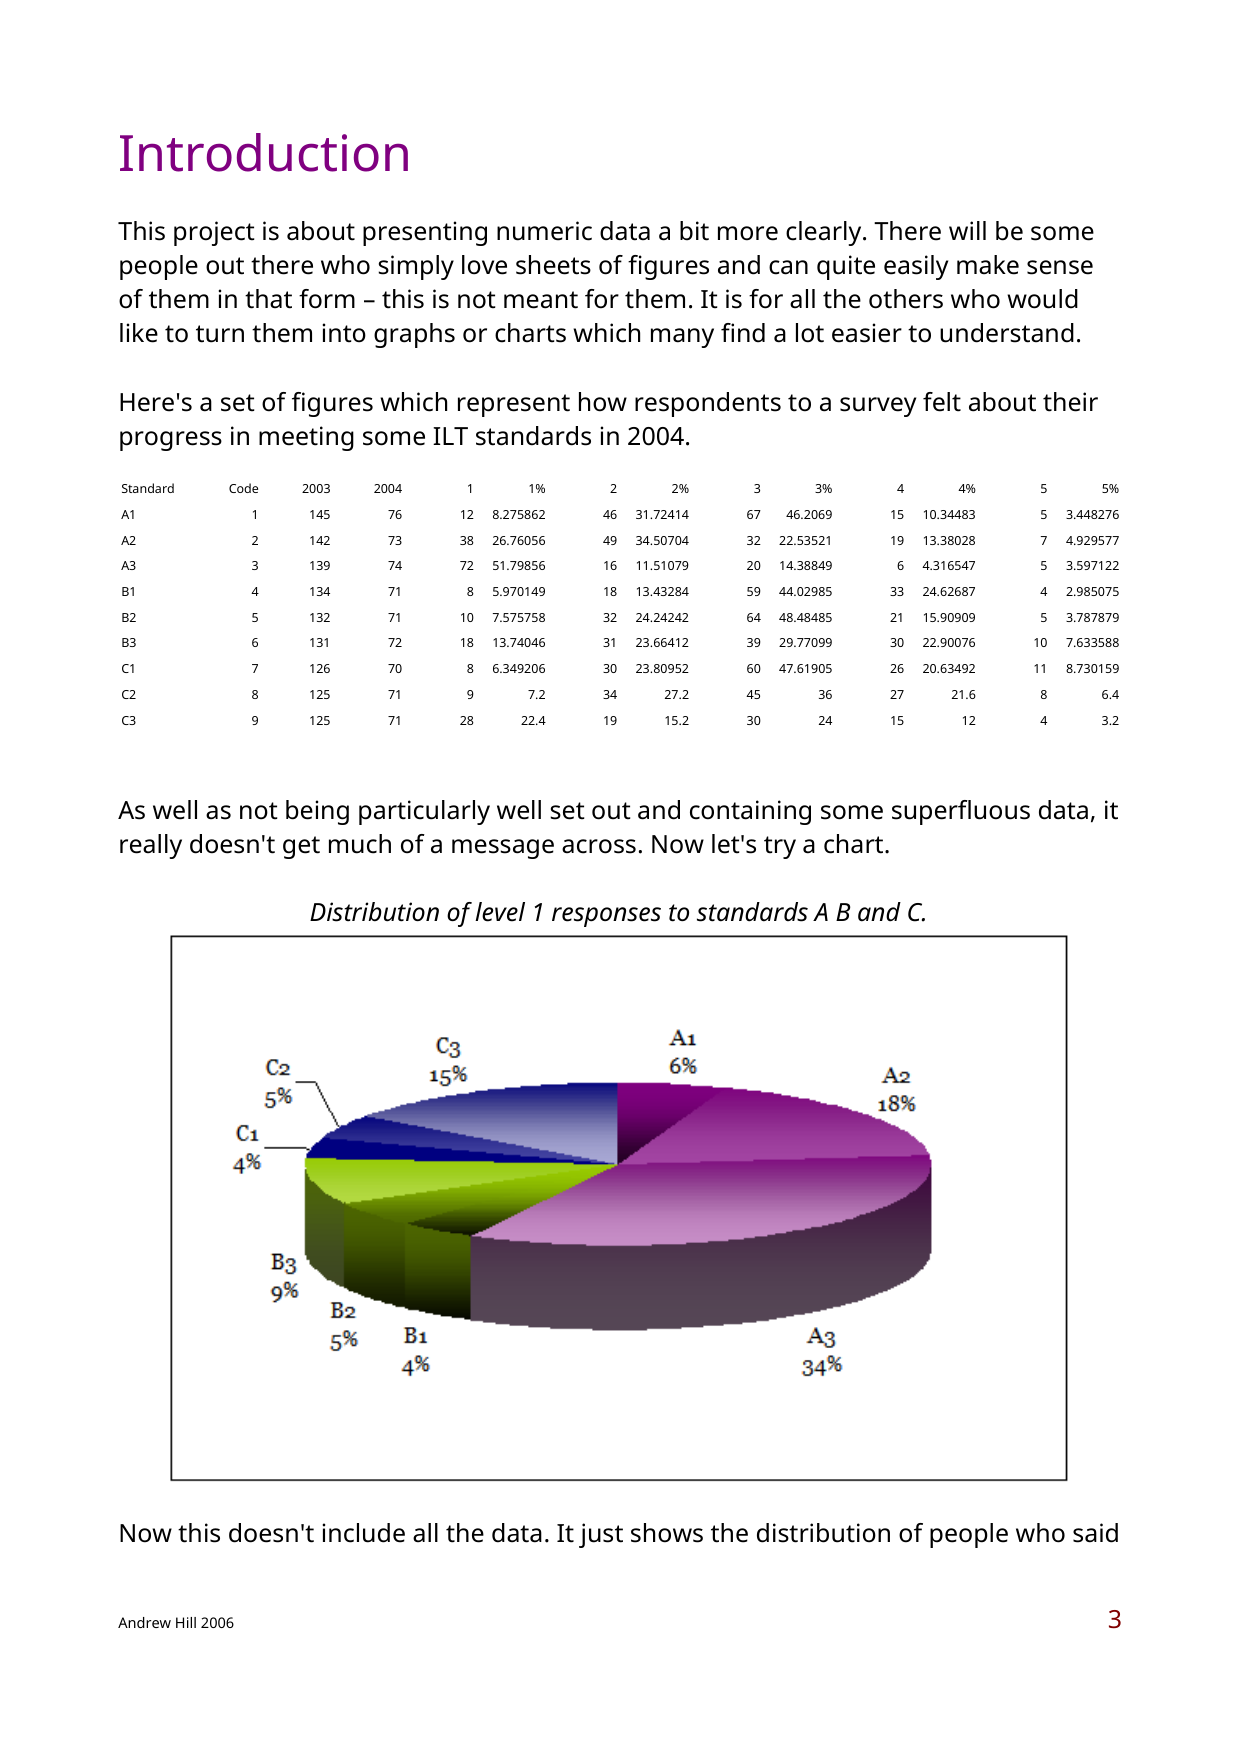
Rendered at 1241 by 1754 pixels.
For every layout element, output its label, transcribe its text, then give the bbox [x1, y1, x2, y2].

table_cell 49 [548, 532, 620, 557]
table_cell 48.48485 [764, 609, 835, 634]
table_cell 22.4 [477, 712, 548, 737]
table_cell 24.24242 [620, 609, 692, 634]
table_cell 6.4 [1050, 686, 1122, 712]
table_cell 72 [405, 557, 477, 583]
table_cell C2 [118, 686, 190, 712]
table_cell 4 [979, 712, 1050, 737]
table_cell 8 [405, 583, 477, 609]
table_cell 3.2 [1050, 712, 1122, 737]
table_cell 4 [190, 583, 261, 609]
table_cell 64 [692, 609, 763, 634]
table_cell 46 [548, 506, 620, 532]
table_cell 4.316547 [907, 557, 978, 583]
table_cell 15.90909 [907, 609, 978, 634]
table_cell 71 [333, 583, 405, 609]
table_header 2004 [333, 480, 405, 506]
table_cell 33 [835, 583, 907, 609]
table_cell A1 [118, 506, 190, 532]
table_cell 34 [548, 686, 620, 712]
table_cell 6 [835, 557, 907, 583]
table_cell 46.2069 [764, 506, 835, 532]
table_cell 72 [333, 635, 405, 660]
table_header 3% [764, 480, 835, 506]
table_cell 23.80952 [620, 660, 692, 686]
table_cell 1 [190, 506, 261, 532]
table_cell 47.61905 [764, 660, 835, 686]
table_cell 10.34483 [907, 506, 978, 532]
table_cell 3.597122 [1050, 557, 1122, 583]
table_cell 7 [190, 660, 261, 686]
table_cell B3 [118, 635, 190, 660]
table_header 1 [405, 480, 477, 506]
table_header 3 [692, 480, 763, 506]
table_cell 13.43284 [620, 583, 692, 609]
table_cell 8 [190, 686, 261, 712]
table_cell 19 [835, 532, 907, 557]
text Here's a set of figures which represent how respondents to a survey felt about their progress in meeting some ILT standards in 2004. [118, 384, 1122, 452]
table_cell 12 [907, 712, 978, 737]
table_cell 39 [692, 635, 763, 660]
table_cell B2 [118, 609, 190, 634]
table_cell 5 [979, 609, 1050, 634]
table_cell 7.633588 [1050, 635, 1122, 660]
table_cell 5 [979, 557, 1050, 583]
table_cell 4.929577 [1050, 532, 1122, 557]
table_cell 45 [692, 686, 763, 712]
table_cell 145 [261, 506, 333, 532]
table_header 4% [907, 480, 978, 506]
table_cell 74 [333, 557, 405, 583]
table_cell 125 [261, 712, 333, 737]
table_cell 31.72414 [620, 506, 692, 532]
table_cell 30 [548, 660, 620, 686]
table_cell 8.730159 [1050, 660, 1122, 686]
table_cell 3 [190, 557, 261, 583]
table_cell A3 [118, 557, 190, 583]
table_cell 51.79856 [477, 557, 548, 583]
table_header 5 [979, 480, 1050, 506]
table_cell 30 [692, 712, 763, 737]
table_cell 32 [692, 532, 763, 557]
table_cell 24 [764, 712, 835, 737]
table_cell 131 [261, 635, 333, 660]
table_cell 76 [333, 506, 405, 532]
table_cell 5.970149 [477, 583, 548, 609]
table_cell 60 [692, 660, 763, 686]
table_cell 15 [835, 506, 907, 532]
table_cell A2 [118, 532, 190, 557]
table_header 2 [548, 480, 620, 506]
text Introduction [118, 118, 1122, 186]
table_header Code [190, 480, 261, 506]
table_header 1% [477, 480, 548, 506]
table_cell 27.2 [620, 686, 692, 712]
table_header 2003 [261, 480, 333, 506]
table_header Standard [118, 480, 190, 506]
table_cell 26.76056 [477, 532, 548, 557]
table_cell 10 [405, 609, 477, 634]
table_cell 6 [190, 635, 261, 660]
table_cell 6.349206 [477, 660, 548, 686]
table_cell 11 [979, 660, 1050, 686]
table_cell 44.02985 [764, 583, 835, 609]
table_cell 125 [261, 686, 333, 712]
table_cell 15 [835, 712, 907, 737]
table_cell 7.2 [477, 686, 548, 712]
picture [163, 929, 1077, 1489]
table_cell 132 [261, 609, 333, 634]
table_header 4 [835, 480, 907, 506]
table_cell 14.38849 [764, 557, 835, 583]
table_cell 70 [333, 660, 405, 686]
table_cell 20.63492 [907, 660, 978, 686]
table_cell 126 [261, 660, 333, 686]
table_cell 8 [405, 660, 477, 686]
table_cell 13.74046 [477, 635, 548, 660]
table_cell 7 [979, 532, 1050, 557]
table_cell 22.53521 [764, 532, 835, 557]
table_cell C3 [118, 712, 190, 737]
table_cell 9 [405, 686, 477, 712]
text Distribution of level 1 responses to standards A B and C. [118, 895, 1122, 929]
table_cell 36 [764, 686, 835, 712]
table_cell 22.90076 [907, 635, 978, 660]
table_cell 139 [261, 557, 333, 583]
table_cell 73 [333, 532, 405, 557]
table_cell 2.985075 [1050, 583, 1122, 609]
table_cell 142 [261, 532, 333, 557]
table_cell 38 [405, 532, 477, 557]
table_cell 134 [261, 583, 333, 609]
table_cell 13.38028 [907, 532, 978, 557]
table_cell 16 [548, 557, 620, 583]
table_cell 21 [835, 609, 907, 634]
table_cell 30 [835, 635, 907, 660]
table_cell 28 [405, 712, 477, 737]
table_cell 32 [548, 609, 620, 634]
table_cell 24.62687 [907, 583, 978, 609]
text This project is about presenting numeric data a bit more clearly. There will be some people out there who simply love sheets of figures and can quite easily make sense of them in that form – this is not meant for them. It is for all the others who would like to turn them into graphs or charts which many find a lot easier to understand. [118, 214, 1122, 350]
table_cell 20 [692, 557, 763, 583]
table_cell 23.66412 [620, 635, 692, 660]
table_cell 5 [979, 506, 1050, 532]
table_cell C1 [118, 660, 190, 686]
table_cell 5 [190, 609, 261, 634]
table_cell 3.448276 [1050, 506, 1122, 532]
table_cell 9 [190, 712, 261, 737]
table_cell 21.6 [907, 686, 978, 712]
table_cell 26 [835, 660, 907, 686]
table_cell 7.575758 [477, 609, 548, 634]
table_cell 8.275862 [477, 506, 548, 532]
text Now this doesn't include all the data. It just shows the distribution of people who said [118, 1516, 1122, 1550]
table_cell 71 [333, 686, 405, 712]
table_cell 12 [405, 506, 477, 532]
table_cell 71 [333, 712, 405, 737]
table_cell 34.50704 [620, 532, 692, 557]
table_header 2% [620, 480, 692, 506]
table_cell 11.51079 [620, 557, 692, 583]
table_cell 71 [333, 609, 405, 634]
table_cell 4 [979, 583, 1050, 609]
table_cell 18 [405, 635, 477, 660]
table_cell 31 [548, 635, 620, 660]
table_cell 29.77099 [764, 635, 835, 660]
table_cell 19 [548, 712, 620, 737]
table_cell 2 [190, 532, 261, 557]
table_cell 27 [835, 686, 907, 712]
text As well as not being particularly well set out and containing some superfluous data, it really doesn't get much of a message across. Now let's try a chart. [118, 793, 1122, 861]
table_cell 18 [548, 583, 620, 609]
table_cell 59 [692, 583, 763, 609]
table_cell 8 [979, 686, 1050, 712]
table_cell 67 [692, 506, 763, 532]
table_header 5% [1050, 480, 1122, 506]
table_cell 3.787879 [1050, 609, 1122, 634]
table_cell B1 [118, 583, 190, 609]
table_cell 15.2 [620, 712, 692, 737]
table_cell 10 [979, 635, 1050, 660]
